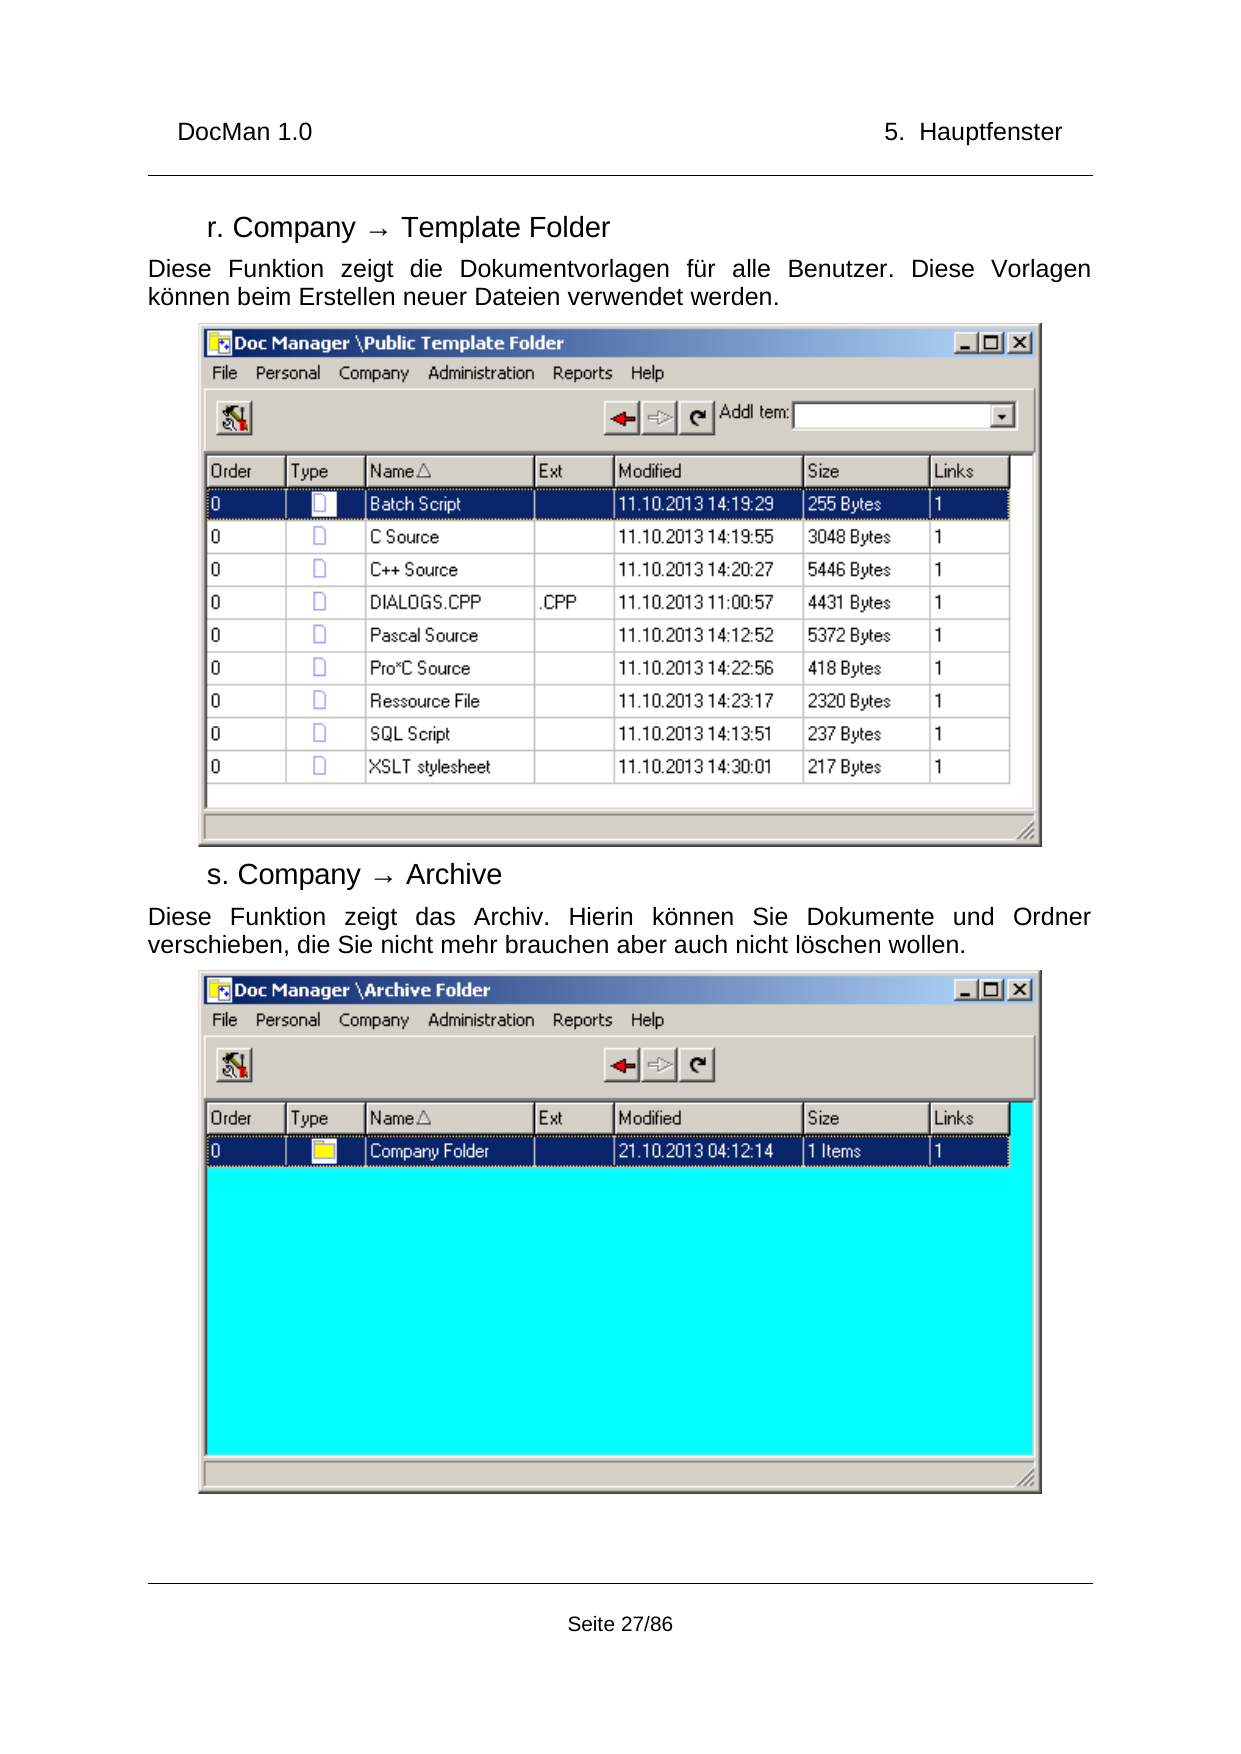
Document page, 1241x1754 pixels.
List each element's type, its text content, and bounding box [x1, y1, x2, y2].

picture [198, 970, 1042, 1494]
picture [198, 323, 1042, 847]
text Diese Funktion zeigt die Dokumentvorlagen für alle Benutzer. Diese Vorlagen können beim Erstellen neuer Dateien verwendet werden. [148, 255, 1093, 311]
subtitle Company → Archive [148, 858, 1093, 891]
subtitle Company → Template Folder [148, 211, 1093, 243]
text Diese Funktion zeigt das Archiv. Hierin können Sie Dokumente und Ordner verschieben, die Sie nicht mehr brauchen aber auch nicht löschen wollen. [148, 902, 1093, 958]
